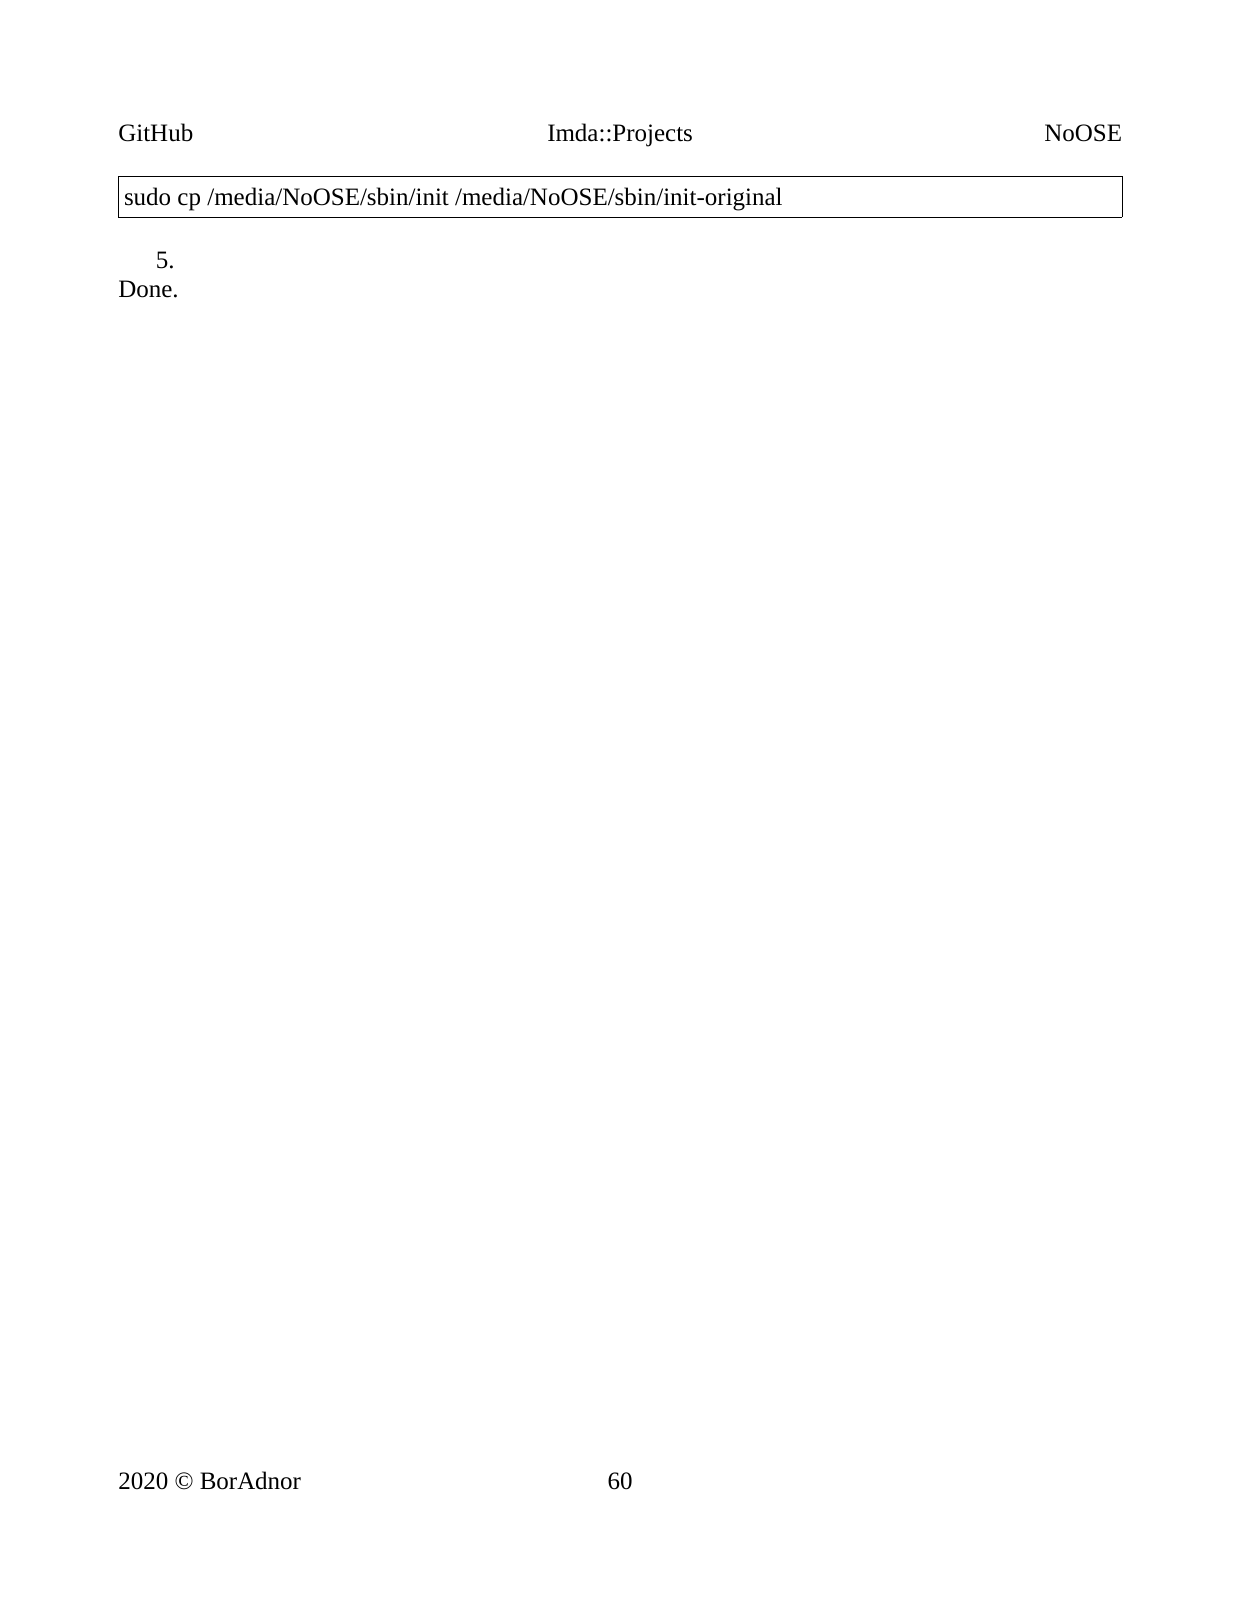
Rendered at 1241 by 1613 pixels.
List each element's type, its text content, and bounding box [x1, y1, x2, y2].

table_header sudo cp /media/NoOSE/sbin/init /media/NoOSE/sbin/init-original [119, 177, 1122, 217]
text Done. [118, 274, 1122, 303]
